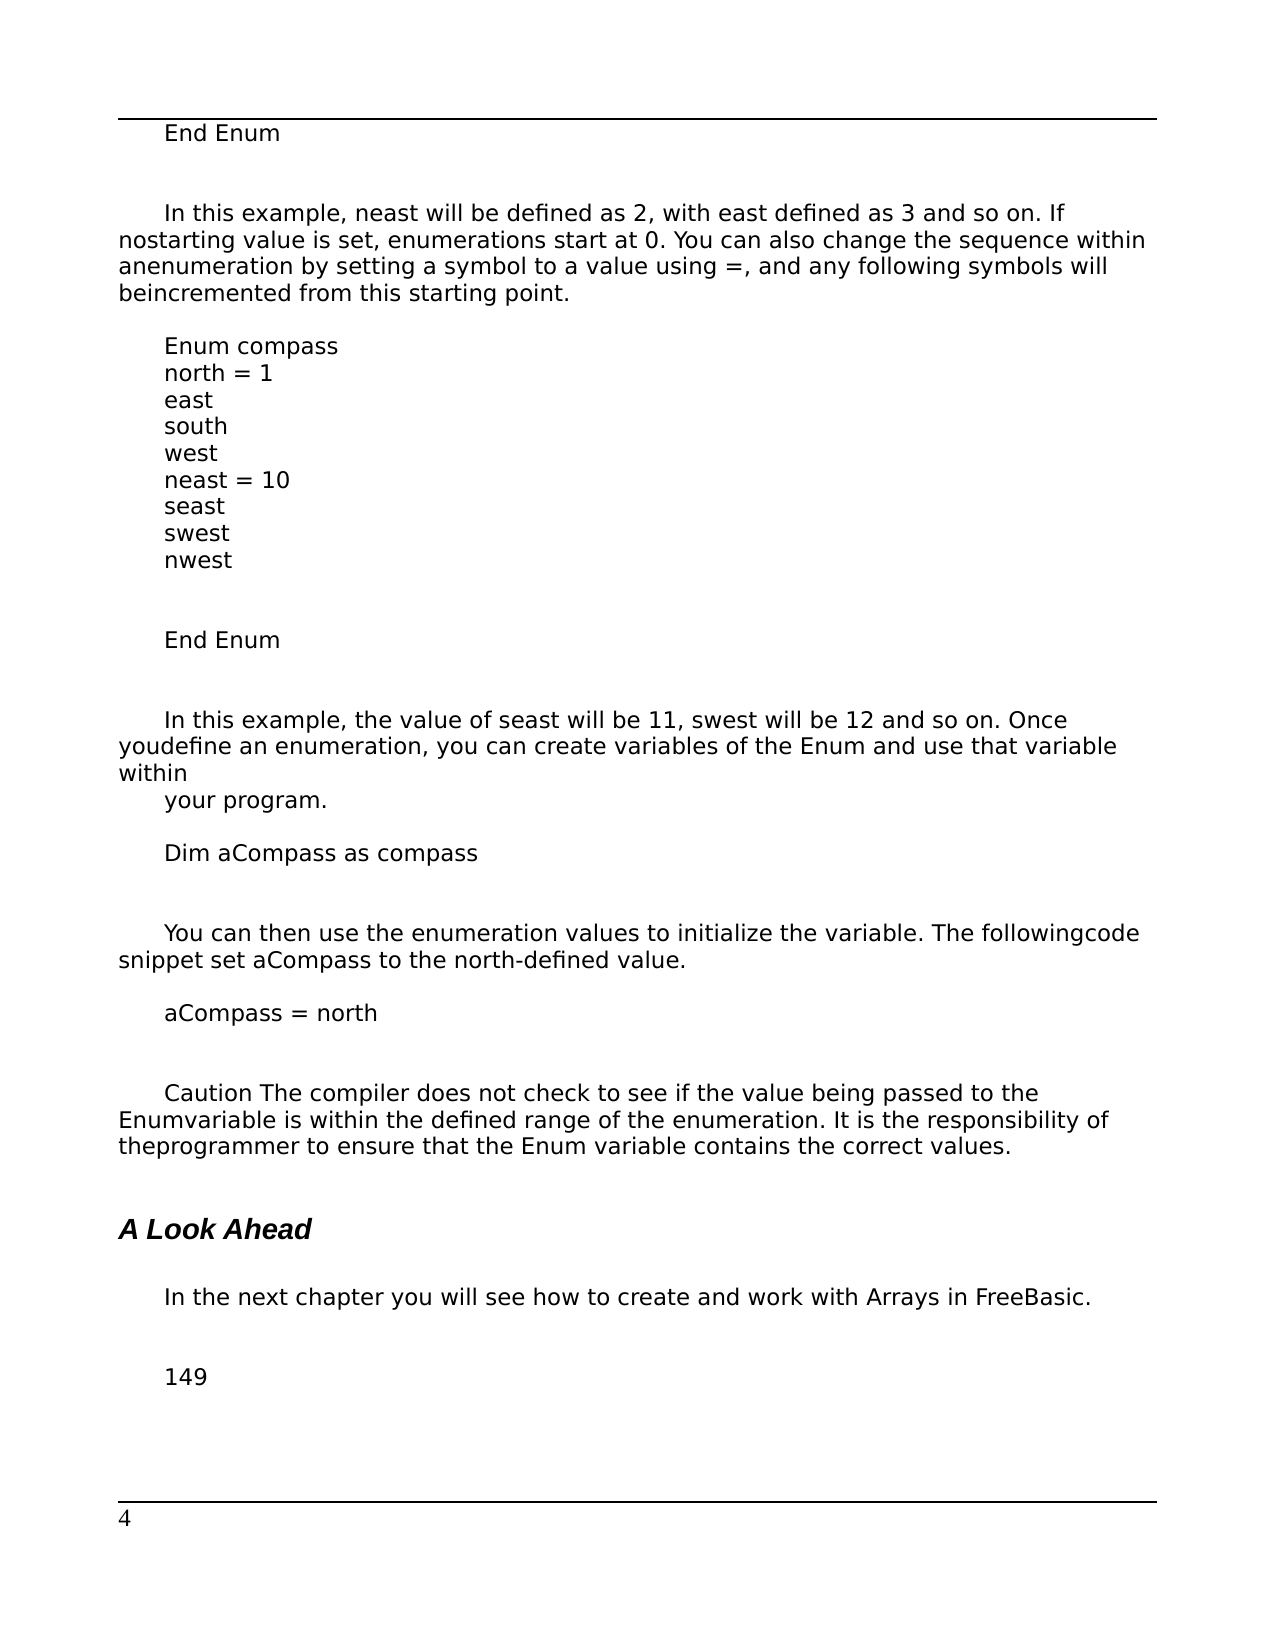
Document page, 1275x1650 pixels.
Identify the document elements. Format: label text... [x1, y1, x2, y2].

text swest [118, 520, 1157, 547]
text west [118, 440, 1157, 467]
text north = 1 [118, 360, 1157, 387]
text nwest [118, 547, 1157, 573]
text In this example, the value of seast will be 11, swest will be 12 and so on. Once youdefine an enumeration, you can create variables of the Enum and use that variable within [118, 707, 1157, 787]
text In the next chapter you will see how to create and work with Arrays in FreeBasic. [118, 1284, 1157, 1311]
text You can then use the enumeration values to initialize the variable. The followingcode snippet set aCompass to the north-defined value. [118, 920, 1157, 973]
text your program. [118, 787, 1157, 813]
text seast [118, 493, 1157, 520]
subtitle A Look Ahead [118, 1212, 1157, 1245]
text Dim aCompass as compass [118, 840, 1157, 867]
text Caution The compiler does not check to see if the value being passed to the Enumvariable is within the defined range of the enumeration. It is the responsibility of theprogrammer to ensure that the Enum variable contains the correct values. [118, 1080, 1157, 1160]
text In this example, neast will be defined as 2, with east defined as 3 and so on. If nostarting value is set, enumerations start at 0. You can also change the sequence within anenumeration by setting a symbol to a value using =, and any following symbols will beincremented from this starting point. [118, 200, 1157, 307]
text End Enum [118, 627, 1157, 653]
text neast = 10 [118, 467, 1157, 493]
text End Enum [118, 120, 1157, 147]
text Enum compass [118, 333, 1157, 360]
text 149 [118, 1364, 1157, 1391]
text east [118, 387, 1157, 413]
text south [118, 413, 1157, 440]
text aCompass = north [118, 1000, 1157, 1027]
